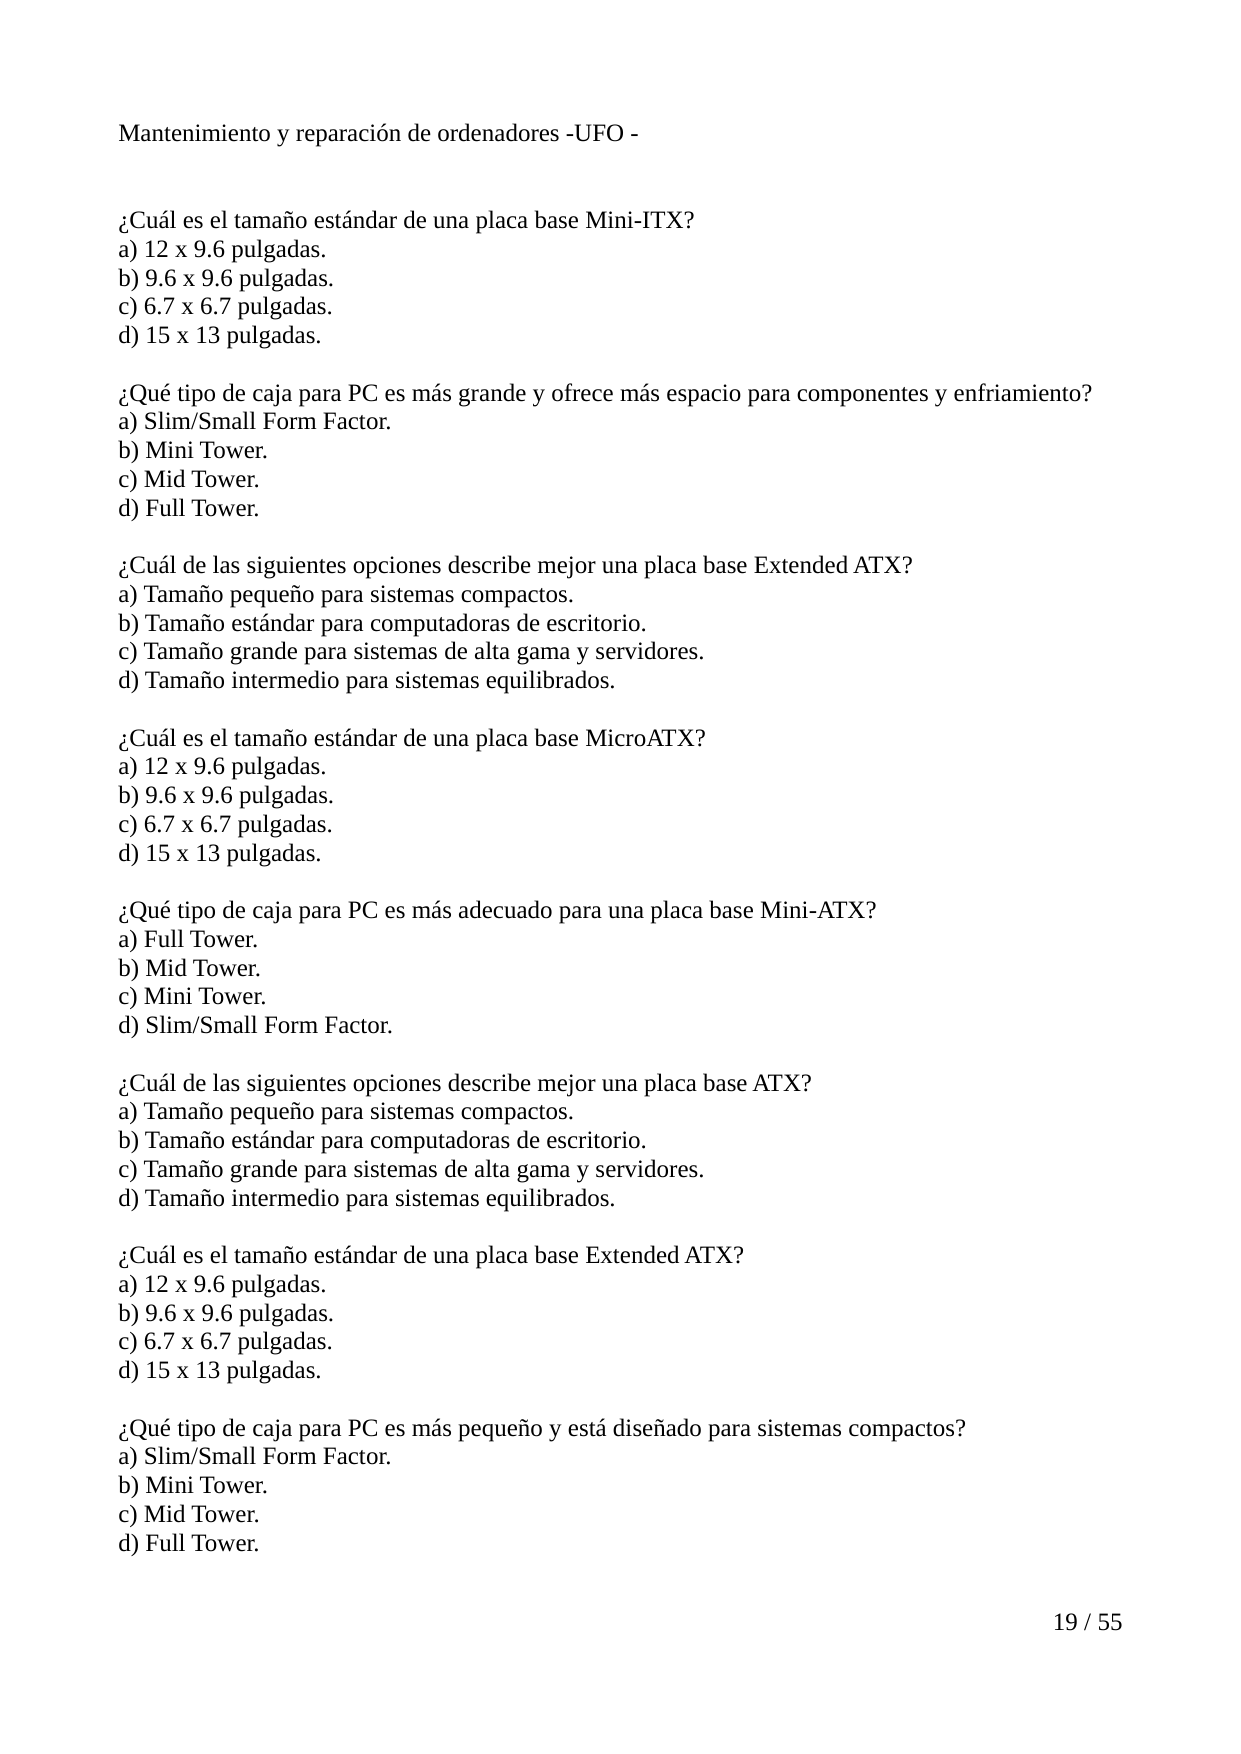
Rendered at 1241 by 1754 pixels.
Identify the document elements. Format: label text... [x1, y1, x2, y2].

text d) Full Tower. [118, 493, 1122, 521]
text ¿Cuál de las siguientes opciones describe mejor una placa base Extended ATX? [118, 550, 1122, 579]
text c) Mid Tower. [118, 464, 1122, 493]
text c) 6.7 x 6.7 pulgadas. [118, 1326, 1122, 1355]
text ¿Qué tipo de caja para PC es más adecuado para una placa base Mini-ATX? [118, 895, 1122, 924]
text d) Full Tower. [118, 1528, 1122, 1556]
text a) 12 x 9.6 pulgadas. [118, 751, 1122, 780]
text b) 9.6 x 9.6 pulgadas. [118, 263, 1122, 291]
text a) Slim/Small Form Factor. [118, 1441, 1122, 1470]
text b) 9.6 x 9.6 pulgadas. [118, 1298, 1122, 1326]
text ¿Qué tipo de caja para PC es más pequeño y está diseñado para sistemas compactos? [118, 1413, 1122, 1441]
text b) Mini Tower. [118, 1470, 1122, 1499]
text b) Mini Tower. [118, 435, 1122, 464]
text a) 12 x 9.6 pulgadas. [118, 1269, 1122, 1298]
text c) Mid Tower. [118, 1499, 1122, 1528]
text d) 15 x 13 pulgadas. [118, 838, 1122, 866]
text d) Tamaño intermedio para sistemas equilibrados. [118, 1183, 1122, 1211]
text c) Tamaño grande para sistemas de alta gama y servidores. [118, 1154, 1122, 1183]
text c) 6.7 x 6.7 pulgadas. [118, 809, 1122, 838]
text a) 12 x 9.6 pulgadas. [118, 234, 1122, 263]
text d) 15 x 13 pulgadas. [118, 1355, 1122, 1384]
text ¿Cuál es el tamaño estándar de una placa base Mini-ITX? [118, 205, 1122, 234]
text a) Tamaño pequeño para sistemas compactos. [118, 579, 1122, 608]
text ¿Cuál de las siguientes opciones describe mejor una placa base ATX? [118, 1068, 1122, 1096]
text c) Mini Tower. [118, 981, 1122, 1010]
text a) Slim/Small Form Factor. [118, 406, 1122, 435]
text a) Tamaño pequeño para sistemas compactos. [118, 1096, 1122, 1125]
text ¿Cuál es el tamaño estándar de una placa base Extended ATX? [118, 1240, 1122, 1269]
text a) Full Tower. [118, 924, 1122, 953]
text ¿Cuál es el tamaño estándar de una placa base MicroATX? [118, 723, 1122, 751]
text d) 15 x 13 pulgadas. [118, 320, 1122, 349]
text d) Tamaño intermedio para sistemas equilibrados. [118, 665, 1122, 694]
text b) Mid Tower. [118, 953, 1122, 981]
text d) Slim/Small Form Factor. [118, 1010, 1122, 1039]
text c) Tamaño grande para sistemas de alta gama y servidores. [118, 636, 1122, 665]
text b) Tamaño estándar para computadoras de escritorio. [118, 608, 1122, 636]
text b) 9.6 x 9.6 pulgadas. [118, 780, 1122, 809]
text b) Tamaño estándar para computadoras de escritorio. [118, 1125, 1122, 1154]
text c) 6.7 x 6.7 pulgadas. [118, 291, 1122, 320]
text ¿Qué tipo de caja para PC es más grande y ofrece más espacio para componentes y enfriamiento? [118, 378, 1122, 406]
